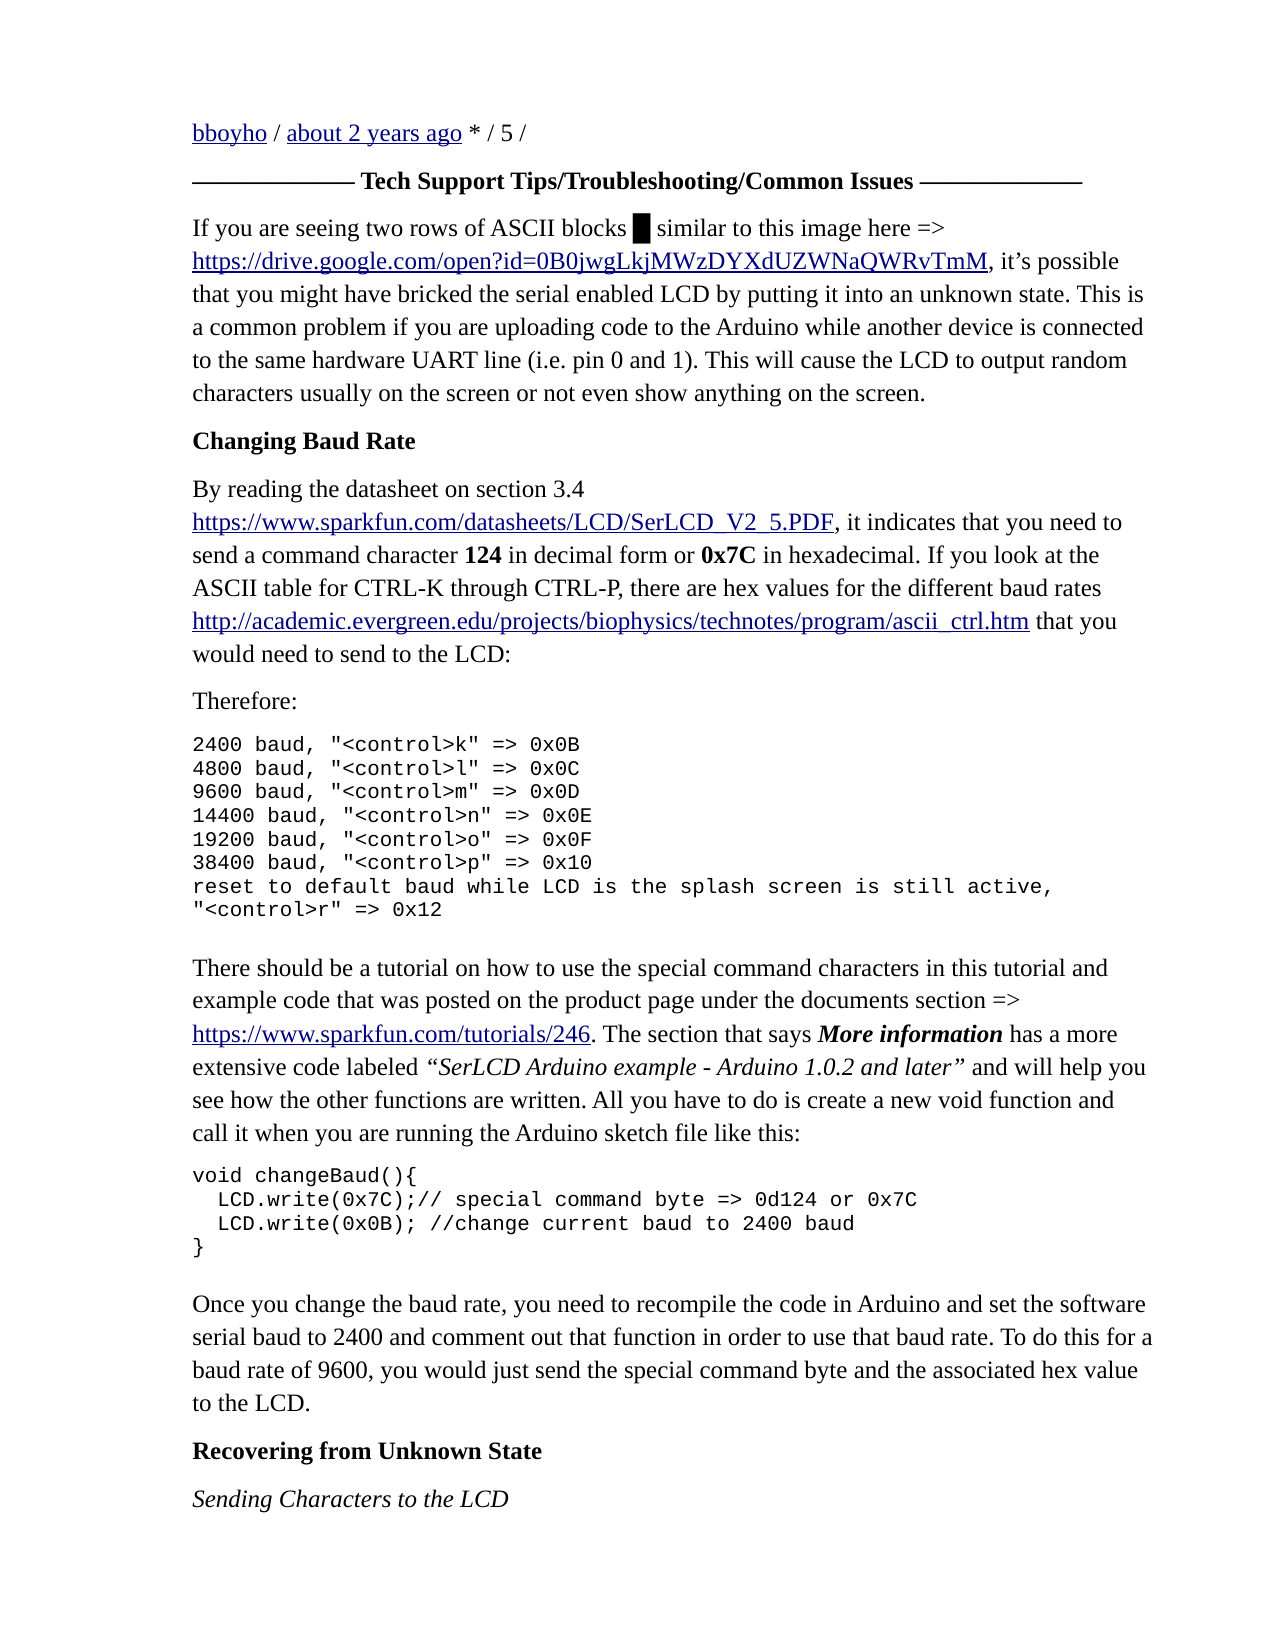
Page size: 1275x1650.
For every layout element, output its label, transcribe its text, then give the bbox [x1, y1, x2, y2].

list 2400 baud, "<control>k" => 0x0B [162, 734, 1157, 758]
list Sending Characters to the LCD [162, 1484, 1157, 1512]
list ——————– Tech Support Tips/Troubleshooting/Common Issues ——————– [162, 166, 1157, 194]
list void changeBaud(){ [162, 1165, 1157, 1189]
list LCD.write(0x0B); //change current baud to 2400 baud [162, 1213, 1157, 1236]
list } [162, 1236, 1157, 1260]
list 38400 baud, "<control>p" => 0x10 [162, 852, 1157, 876]
list bboyho / about 2 years ago * / 5 / [162, 118, 1157, 147]
list Therefore: [162, 686, 1157, 715]
list reset to default baud while LCD is the splash screen is still active, "<control>r" => 0x12 [162, 876, 1157, 923]
list 14400 baud, "<control>n" => 0x0E [162, 805, 1157, 828]
list Once you change the baud rate, you need to recompile the code in Arduino and set the software serial baud to 2400 and comment out that function in order to use that baud rate. To do this for a baud rate of 9600, you would just send the special command byte and the associated hex value to the LCD. [162, 1289, 1157, 1417]
list There should be a tutorial on how to use the special command characters in this tutorial and example code that was posted on the product page under the documents section => https://www.sparkfun.com/tutorials/246. The section that says More information has a more extensive code labeled “SerLCD Arduino example - Arduino 1.0.2 and later” and will help you see how the other functions are written. All you have to do is create a new void function and call it when you are running the Arduino sketch file like this: [162, 953, 1157, 1146]
list 4800 baud, "<control>l" => 0x0C [162, 758, 1157, 781]
list 9600 baud, "<control>m" => 0x0D [162, 781, 1157, 805]
list 19200 baud, "<control>o" => 0x0F [162, 828, 1157, 852]
list Changing Baud Rate [162, 426, 1157, 455]
list If you are seeing two rows of ASCII blocks █ similar to this image here => https://drive.google.com/open?id=0B0jwgLkjMWzDYXdUZWNaQWRvTmM, it’s possible that you might have bricked the serial enabled LCD by putting it into an unknown state. This is a common problem if you are uploading code to the Arduino while another device is connected to the same hardware UART line (i.e. pin 0 and 1). This will cause the LCD to output random characters usually on the screen or not even show anything on the screen. [162, 213, 1157, 407]
list By reading the datasheet on section 3.4 https://www.sparkfun.com/datasheets/LCD/SerLCD_V2_5.PDF, it indicates that you need to send a command character 124 in decimal form or 0x7C in hexadecimal. If you look at the ASCII table for CTRL-K through CTRL-P, there are hex values for the different baud rates http://academic.evergreen.edu/projects/biophysics/technotes/program/ascii_ctrl.htm that you would need to send to the LCD: [162, 474, 1157, 667]
list LCD.write(0x7C);// special command byte => 0d124 or 0x7C [162, 1189, 1157, 1213]
list Recovering from Unknown State [162, 1436, 1157, 1465]
